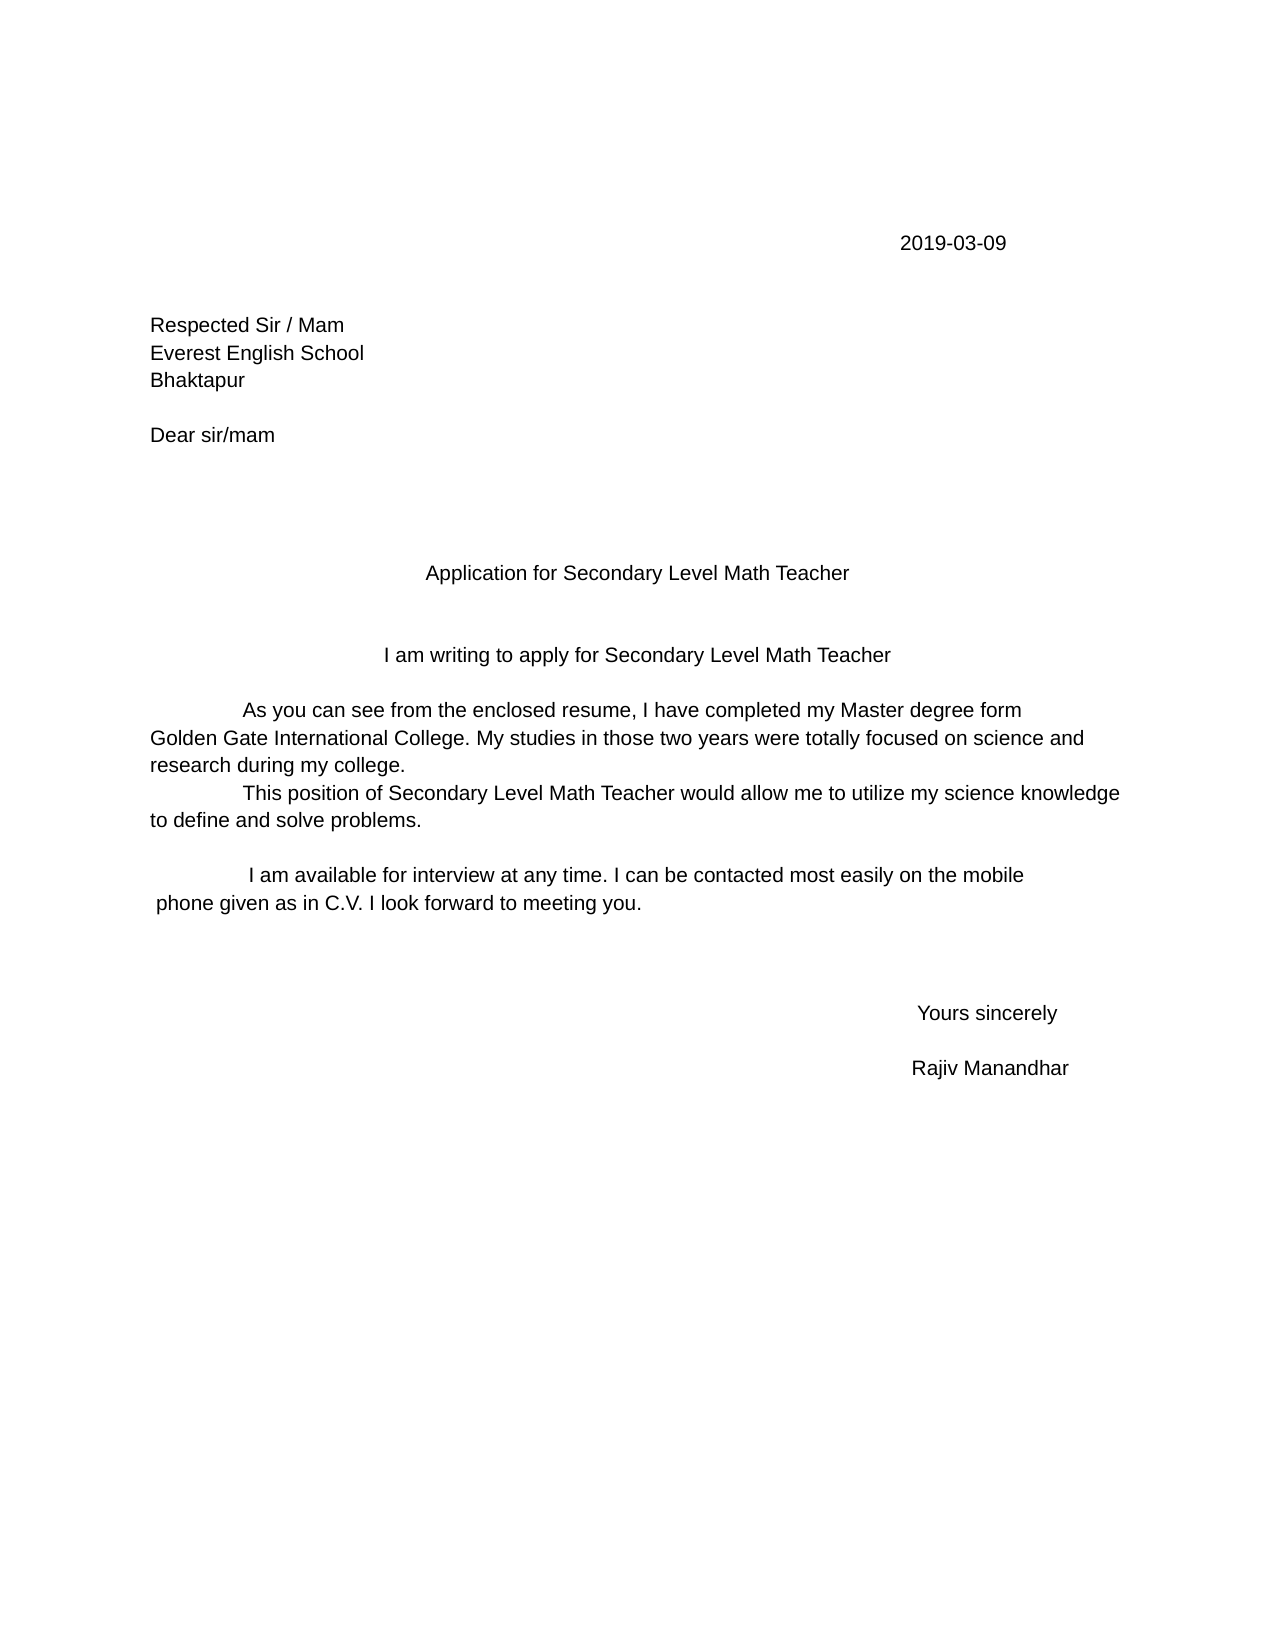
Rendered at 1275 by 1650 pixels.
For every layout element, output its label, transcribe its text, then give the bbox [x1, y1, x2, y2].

text phone given as in C.V. I look forward to meeting you. [150, 891, 1125, 914]
text I am available for interview at any time. I can be contacted most easily on the mobile [150, 863, 1125, 887]
text 2019-03-09 [150, 231, 1125, 254]
text Everest English School [150, 341, 1125, 364]
text Respected Sir / Mam [150, 313, 1125, 337]
text Application for Secondary Level Math Teacher [150, 561, 1125, 584]
text Golden Gate International College. My studies in those two years were totally focused on science and research during my college. [150, 726, 1125, 777]
text I am writing to apply for Secondary Level Math Teacher [150, 643, 1125, 667]
text This position of Secondary Level Math Teacher would allow me to utilize my science knowledge to define and solve problems. [150, 781, 1125, 832]
text Rajiv Manandhar [150, 1056, 1125, 1079]
text As you can see from the enclosed resume, I have completed my Master degree form [150, 698, 1125, 722]
text Yours sincerely [150, 1001, 1125, 1024]
text Bhaktapur [150, 368, 1125, 392]
text Dear sir/mam [150, 423, 1125, 447]
